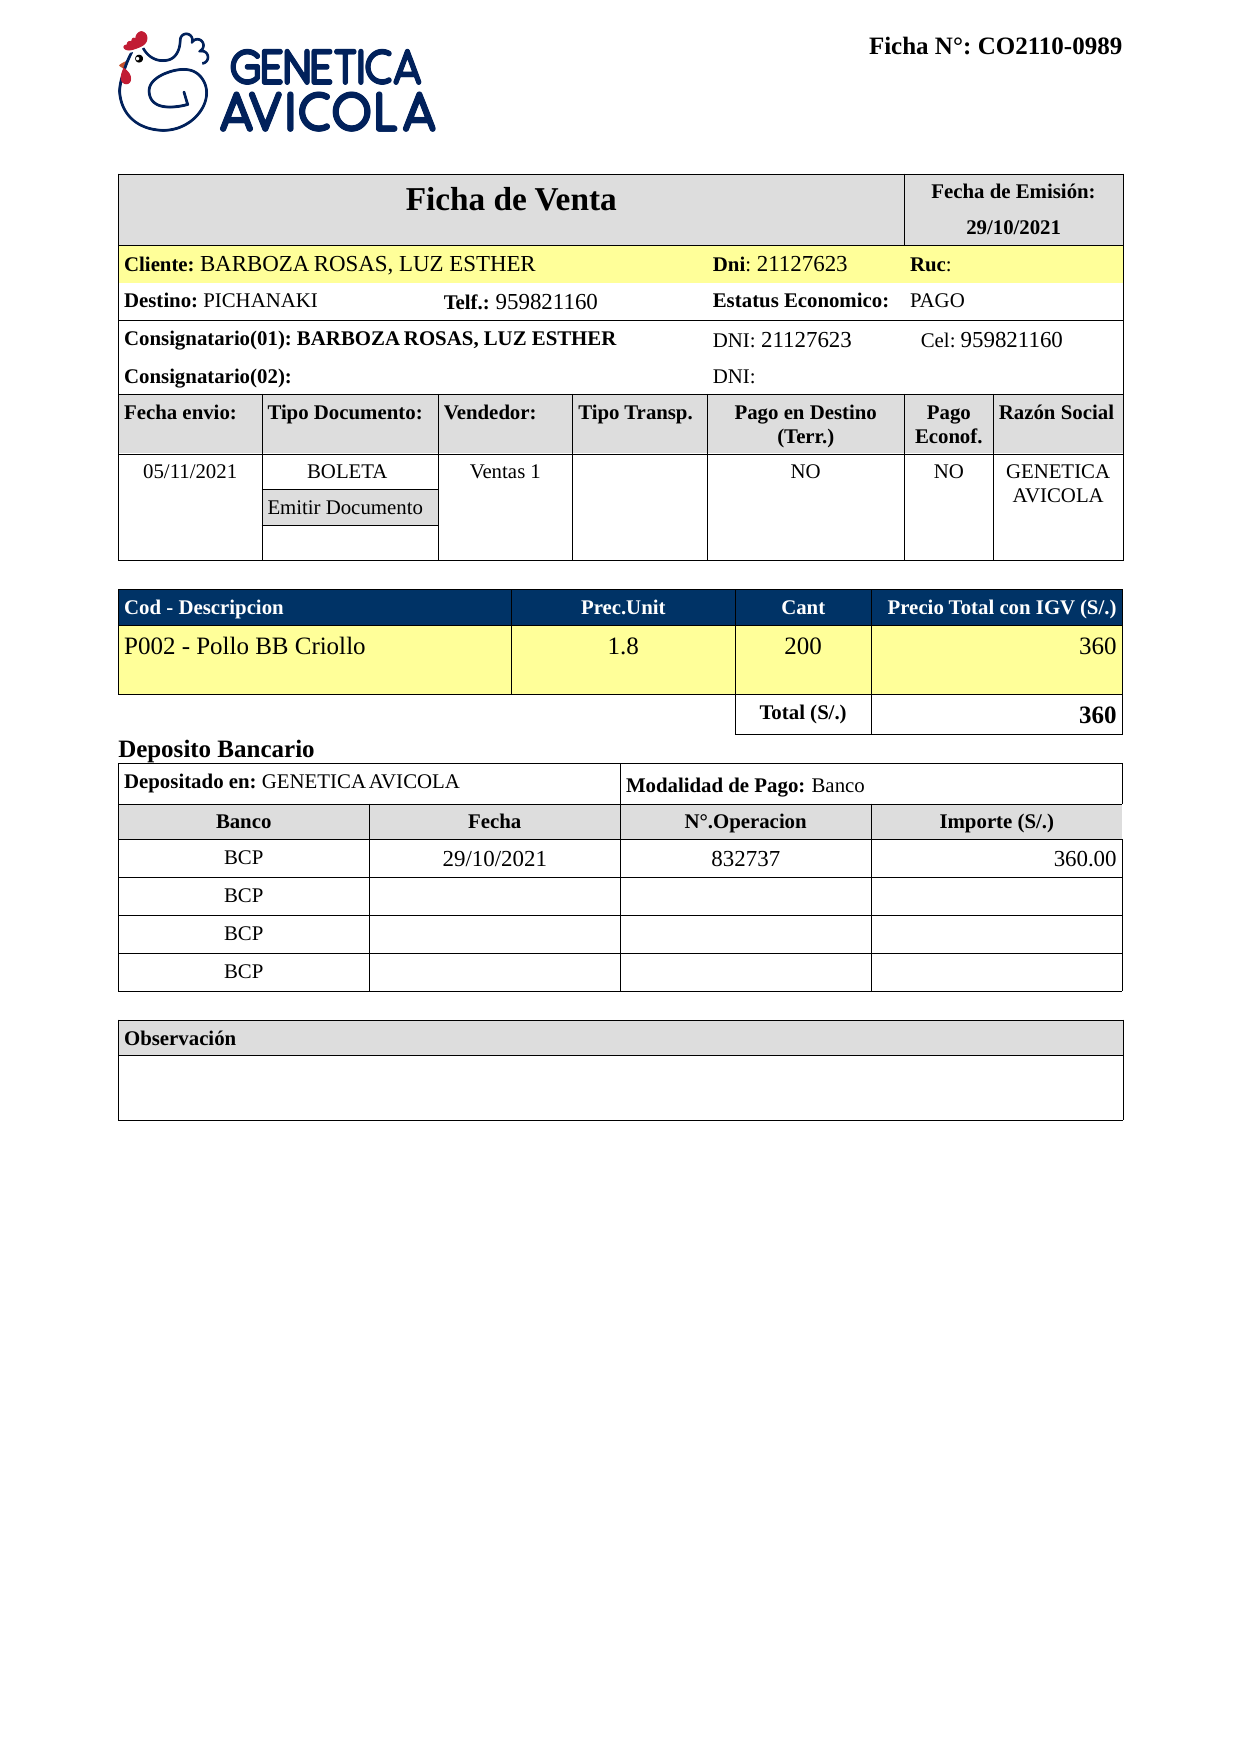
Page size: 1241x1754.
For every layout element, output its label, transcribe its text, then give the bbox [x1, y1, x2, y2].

table_cell Fecha envio: [119, 395, 262, 453]
table_cell Vendedor: [439, 395, 572, 453]
table_cell Fecha [370, 805, 620, 839]
table_cell Emitir Documento [263, 490, 438, 525]
table_header Precio Total con IGV (S/.) [872, 590, 1122, 625]
table_cell 832737 [621, 840, 871, 877]
table_cell BCP [119, 840, 369, 877]
table_cell BCP [119, 954, 369, 991]
table_cell [621, 878, 871, 915]
table_cell GENETICA AVICOLA [994, 455, 1123, 560]
table_cell BCP [119, 916, 369, 953]
table_cell Cel: 959821160 [915, 321, 1123, 358]
table_cell Estatus Economico: [707, 283, 904, 320]
table_cell DNI: [707, 358, 1123, 394]
table_cell [872, 878, 1122, 915]
table_cell Pago en Destino (Terr.) [708, 395, 904, 453]
table_header Fecha de Emisión: [905, 175, 1123, 209]
table_cell Tipo Documento: [263, 395, 438, 453]
picture [118, 31, 436, 132]
table_header Cant [736, 590, 871, 625]
table_cell [573, 455, 707, 560]
table_cell 360 [872, 695, 1122, 734]
table_cell BCP [119, 878, 369, 915]
table_cell 200 [736, 626, 871, 694]
table_cell 360 [872, 626, 1122, 694]
table_cell Tipo Transp. [573, 395, 707, 453]
table_cell [370, 954, 620, 991]
table_cell Total (S/.) [736, 695, 871, 734]
table_cell [621, 954, 871, 991]
table_cell Ruc: [904, 246, 1123, 283]
table_cell [621, 916, 871, 953]
table_cell DNI: 21127623 [707, 321, 915, 358]
table_cell BOLETA [263, 455, 438, 489]
table_cell PAGO [904, 283, 1123, 320]
table_cell P002 - Pollo BB Criollo [119, 626, 511, 694]
table_cell [370, 878, 620, 915]
table_header Ficha de Venta [119, 175, 904, 245]
table_cell [119, 1056, 1123, 1119]
table_cell [872, 916, 1122, 953]
table_cell Telf.: 959821160 [438, 283, 707, 320]
table_cell [118, 695, 511, 734]
table_cell Cliente: BARBOZA ROSAS, LUZ ESTHER [119, 246, 707, 283]
table_cell Pago Econof. [905, 395, 993, 453]
table_cell Banco [119, 805, 369, 839]
table_cell Ventas 1 [439, 455, 572, 560]
table_cell Consignatario(02): [119, 358, 707, 394]
table_header Prec.Unit [512, 590, 735, 625]
table_cell 1.8 [512, 626, 735, 694]
table_header Observación [119, 1021, 1123, 1055]
table_cell Dni: 21127623 [707, 246, 904, 283]
table_cell Destino: PICHANAKI [119, 283, 438, 320]
table_cell [872, 954, 1122, 991]
table_cell [511, 695, 735, 734]
table_cell N°.Operacion [621, 805, 871, 839]
table_header Depositado en: GENETICA AVICOLA [119, 764, 620, 803]
table_header Cod - Descripcion [119, 590, 511, 625]
table_cell 29/10/2021 [905, 209, 1123, 245]
table_cell Importe (S/.) [872, 805, 1122, 839]
table_cell Consignatario(01): BARBOZA ROSAS, LUZ ESTHER [119, 321, 707, 358]
table_cell Razón Social [994, 395, 1123, 453]
table_cell NO [708, 455, 904, 560]
text Deposito Bancario [118, 734, 1122, 763]
table_header Modalidad de Pago: Banco [621, 764, 1122, 803]
table_cell 05/11/2021 [119, 455, 262, 560]
table_cell [263, 526, 438, 560]
table_cell NO [905, 455, 993, 560]
table_cell 360.00 [872, 840, 1122, 877]
table_cell [370, 916, 620, 953]
table_cell 29/10/2021 [370, 840, 620, 877]
